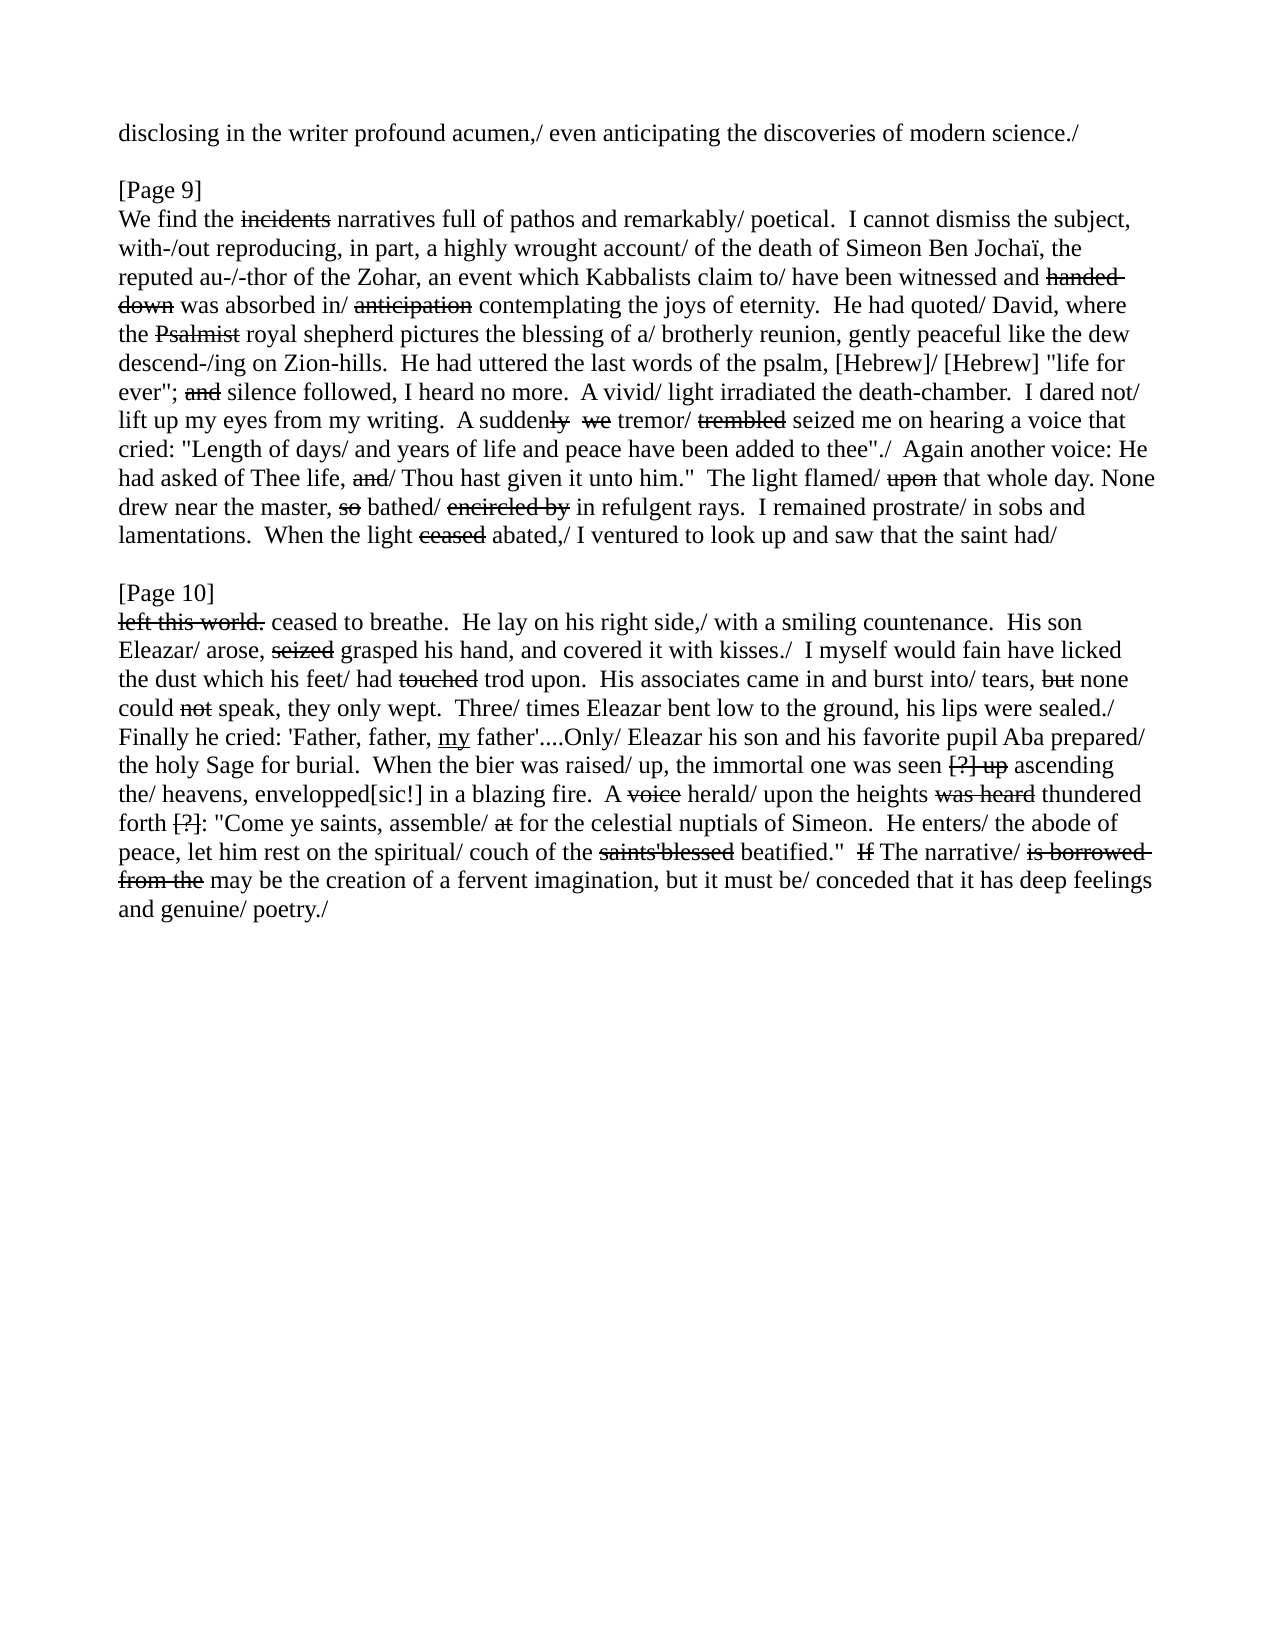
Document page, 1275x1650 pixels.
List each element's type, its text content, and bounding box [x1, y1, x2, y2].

text disclosing in the writer profound acumen,/ even anticipating the discoveries of modern science./ [118, 118, 1157, 147]
text left this world. ceased to breathe. He lay on his right side,/ with a smiling countenance. His son Eleazar/ arose, seized grasped his hand, and covered it with kisses./ I myself would fain have licked the dust which his feet/ had touched trod upon. His associates came in and burst into/ tears, but none could not speak, they only wept. Three/ times Eleazar bent low to the ground, his lips were sealed./ Finally he cried: 'Father, father, my father'....Only/ Eleazar his son and his favorite pupil Aba prepared/ the holy Sage for burial. When the bier was raised/ up, the immortal one was seen [?] up ascending the/ heavens, envelopped[sic!] in a blazing fire. A voice herald/ upon the heights was heard thundered forth [?]: "Come ye saints, assemble/ at for the celestial nuptials of Simeon. He enters/ the abode of peace, let him rest on the spiritual/ couch of the saints'blessed beatified." If The narrative/ is borrowed from the may be the creation of a fervent imagination, but it must be/ conceded that it has deep feelings and genuine/ poetry./ [118, 607, 1157, 923]
text [Page 10] [118, 578, 1157, 607]
text [Page 9] [118, 176, 1157, 204]
text We find the incidents narratives full of pathos and remarkably/ poetical. I cannot dismiss the subject, with-/out reproducing, in part, a highly wrought account/ of the death of Simeon Ben Jochaï, the reputed au-/-thor of the Zohar, an event which Kabbalists claim to/ have been witnessed and handed down was absorbed in/ anticipation contemplating the joys of eternity. He had quoted/ David, where the Psalmist royal shepherd pictures the blessing of a/ brotherly reunion, gently peaceful like the dew descend-/ing on Zion-hills. He had uttered the last words of the psalm, [Hebrew]/ [Hebrew] "life for ever"; and silence followed, I heard no more. A vivid/ light irradiated the death-chamber. I dared not/ lift up my eyes from my writing. A suddenly we tremor/ trembled seized me on hearing a voice that cried: "Length of days/ and years of life and peace have been added to thee"./ Again another voice: He had asked of Thee life, and/ Thou hast given it unto him." The light flamed/ upon that whole day. None drew near the master, so bathed/ encircled by in refulgent rays. I remained prostrate/ in sobs and lamentations. When the light ceased abated,/ I ventured to look up and saw that the saint had/ [118, 204, 1157, 549]
